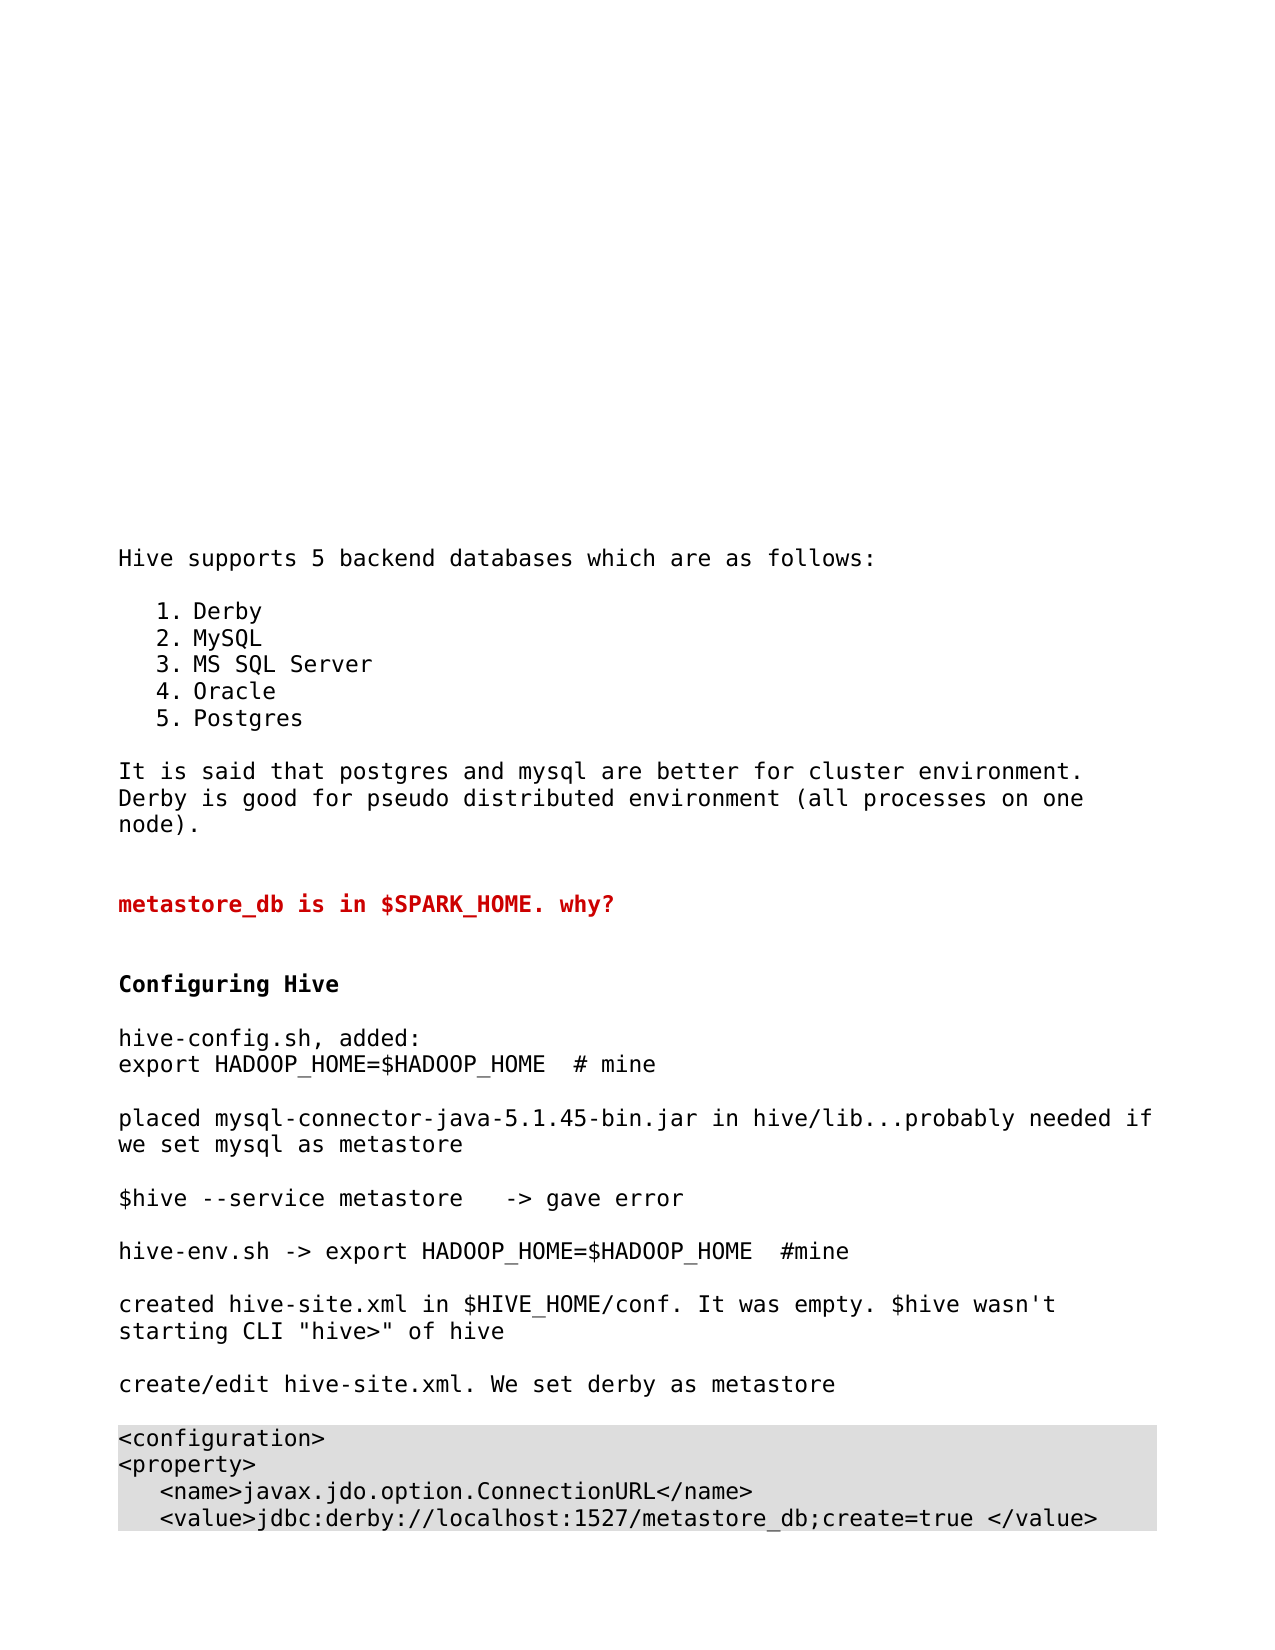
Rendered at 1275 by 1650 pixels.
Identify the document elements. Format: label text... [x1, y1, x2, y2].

text hive-env.sh -> export HADOOP_HOME=$HADOOP_HOME #mine [118, 1238, 1157, 1265]
text <configuration> [118, 1425, 1157, 1451]
list Derby [156, 598, 1157, 625]
text $hive --service metastore -> gave error [118, 1185, 1157, 1211]
list Oracle [156, 678, 1157, 705]
text It is said that postgres and mysql are better for cluster environment. Derby is good for pseudo distributed environment (all processes on one node). [118, 758, 1157, 838]
text Configuring Hive [118, 971, 1157, 998]
text metastore_db is in $SPARK_HOME. why? [118, 891, 1157, 918]
text export HADOOP_HOME=$HADOOP_HOME # mine [118, 1051, 1157, 1078]
list MS SQL Server [156, 651, 1157, 678]
text <name>javax.jdo.option.ConnectionURL</name> [118, 1478, 1157, 1505]
text hive-config.sh, added: [118, 1025, 1157, 1051]
text <value>jdbc:derby://localhost:1527/metastore_db;create=true </value> [118, 1505, 1157, 1531]
text <property> [118, 1451, 1157, 1478]
list Postgres [156, 705, 1157, 731]
text create/edit hive-site.xml. We set derby as metastore [118, 1371, 1157, 1398]
text Hive supports 5 backend databases which are as follows: [118, 545, 1157, 571]
list MySQL [156, 625, 1157, 651]
text created hive-site.xml in $HIVE_HOME/conf. It was empty. $hive wasn't starting CLI "hive>" of hive [118, 1291, 1157, 1345]
text placed mysql-connector-java-5.1.45-bin.jar in hive/lib...probably needed if we set mysql as metastore [118, 1105, 1157, 1158]
